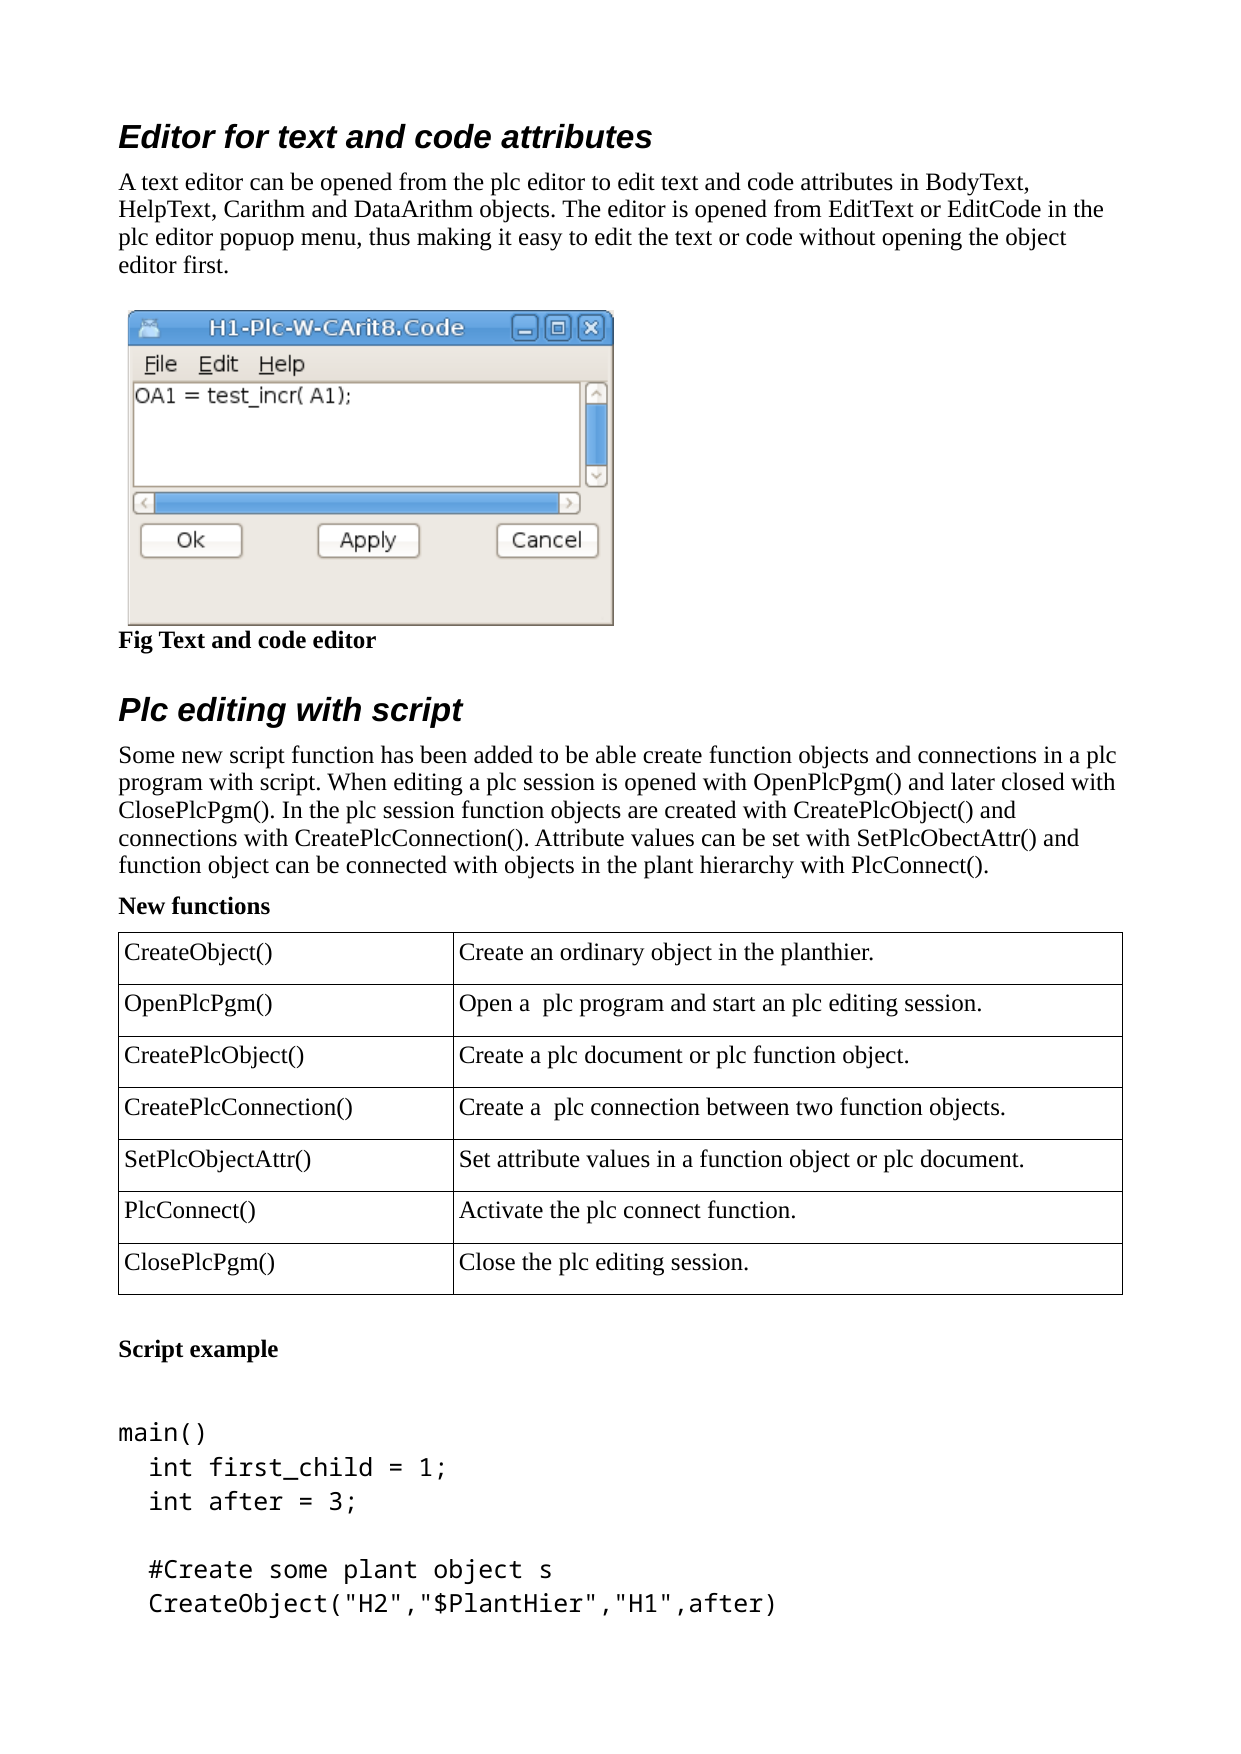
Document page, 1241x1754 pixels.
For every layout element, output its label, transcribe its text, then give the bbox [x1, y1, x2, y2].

table_cell CreatePlcConnection() [119, 1088, 453, 1139]
table_cell SetPlcObjectAttr() [119, 1140, 453, 1191]
table_cell ClosePlcPgm() [119, 1244, 453, 1294]
table_cell CreatePlcObject() [119, 1037, 453, 1087]
text Script example [118, 1335, 1122, 1362]
table_cell Create a plc document or plc function object. [454, 1037, 1122, 1087]
text CreateObject("H2","$PlantHier","H1",after) [118, 1585, 1122, 1619]
table_header CreateObject() [119, 933, 453, 984]
table_cell OpenPlcPgm() [119, 985, 453, 1036]
text #Create some plant object s [118, 1551, 1122, 1585]
table_cell PlcConnect() [119, 1192, 453, 1243]
table_header Create an ordinary object in the planthier. [454, 933, 1122, 984]
text int after = 3; [118, 1483, 1122, 1517]
subtitle Plc editing with script [118, 691, 1122, 728]
text A text editor can be opened from the plc editor to edit text and code attributes in BodyText, HelpText, Carithm and DataArithm objects. The editor is opened from EditText or EditCode in the plc editor popuop menu, thus making it easy to edit the text or code without opening the object editor first. [118, 168, 1122, 279]
table_cell Activate the plc connect function. [454, 1192, 1122, 1243]
picture [127, 310, 614, 626]
text Some new script function has been added to be able create function objects and connections in a plc program with script. When editing a plc session is opened with OpenPlcPgm() and later closed with ClosePlcPgm(). In the plc session function objects are created with CreatePlcObject() and connections with CreatePlcConnection(). Attribute values can be set with SetPlcObectAttr() and function object can be connected with objects in the plant hierarchy with PlcConnect(). [118, 741, 1122, 879]
text New functions [118, 892, 1122, 919]
subtitle Editor for text and code attributes [118, 118, 1122, 155]
table_cell Close the plc editing session. [454, 1244, 1122, 1294]
text int first_child = 1; [118, 1449, 1122, 1483]
table_cell Create a plc connection between two function objects. [454, 1088, 1122, 1139]
table_cell Open a plc program and start an plc editing session. [454, 985, 1122, 1036]
table_cell Set attribute values in a function object or plc document. [454, 1140, 1122, 1191]
text main() [118, 1415, 1122, 1449]
text Fig Text and code editor [118, 291, 1122, 653]
